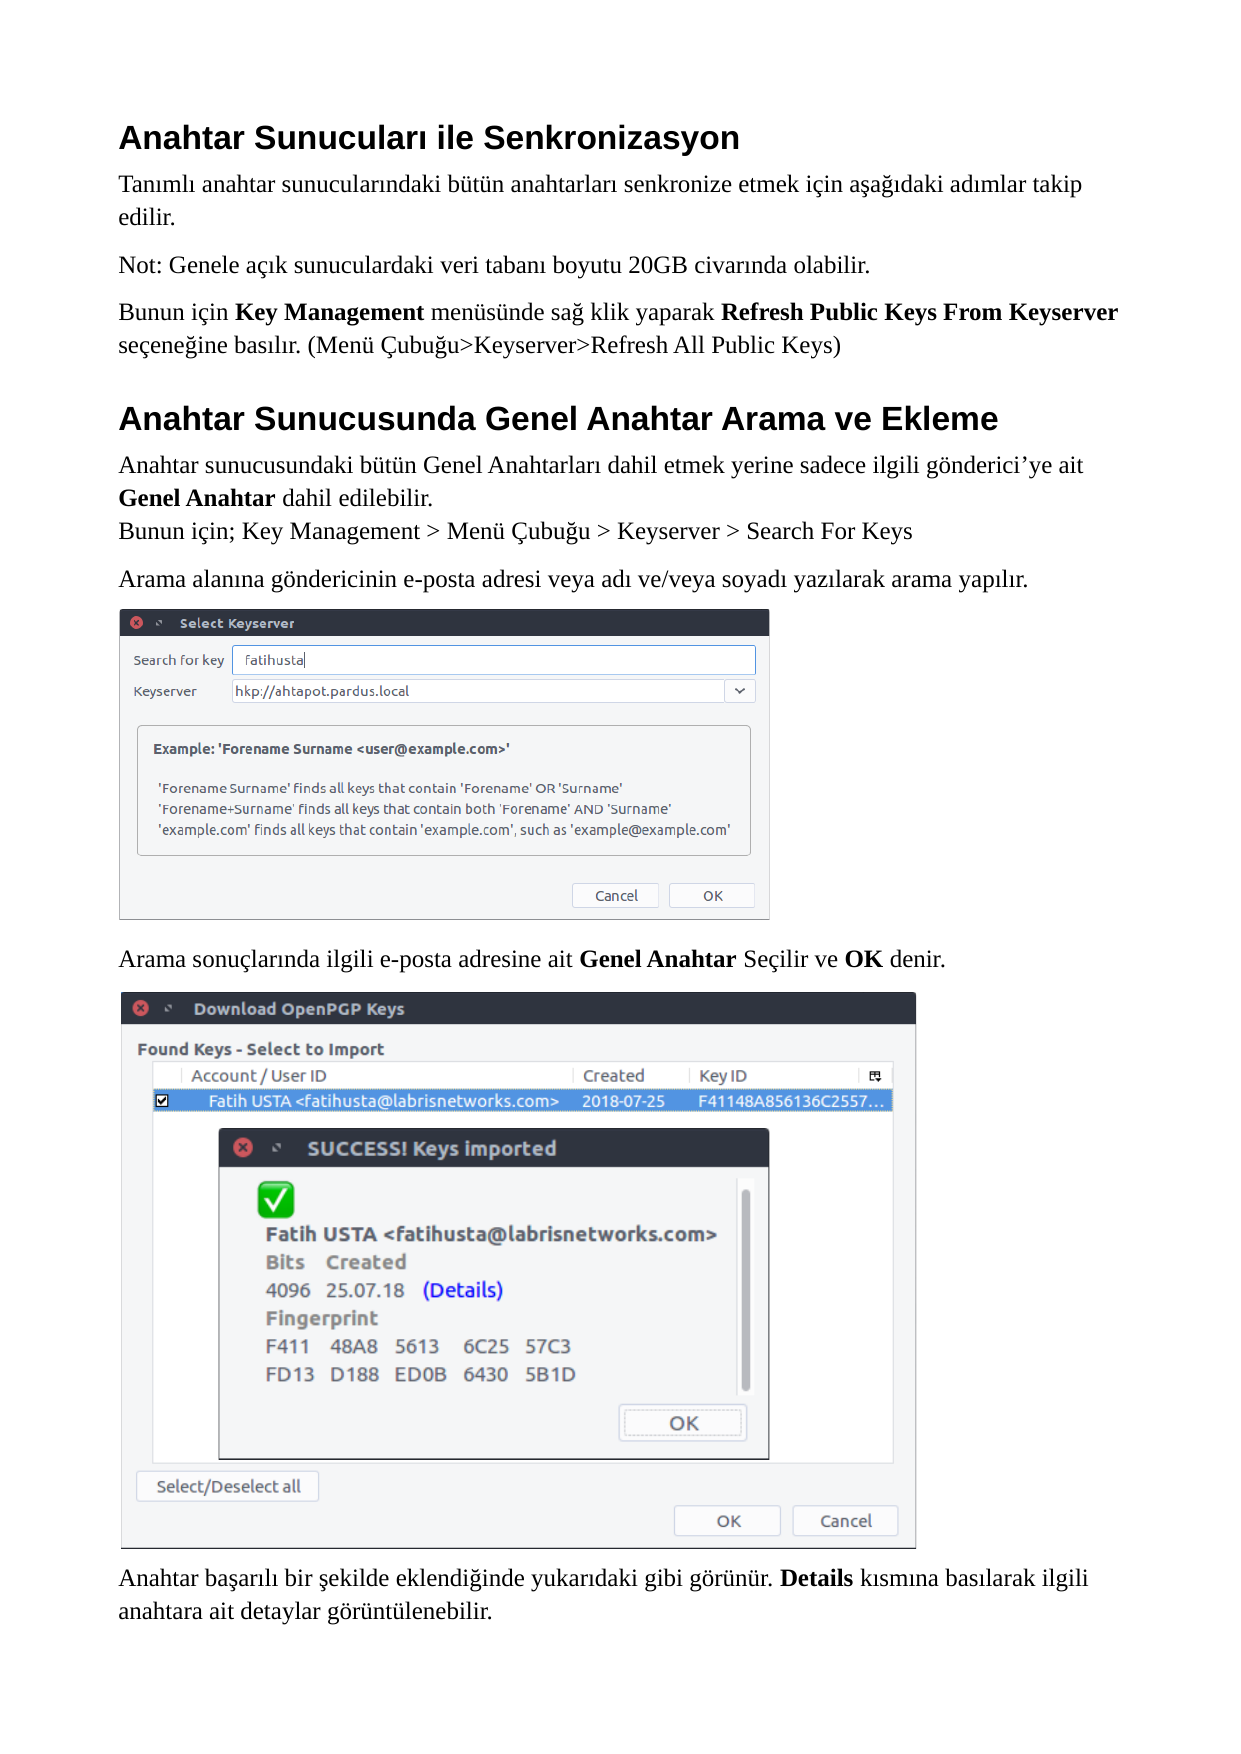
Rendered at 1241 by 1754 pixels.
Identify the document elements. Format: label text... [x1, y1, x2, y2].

picture [121, 992, 917, 1549]
text Bunun için Key Management menüsünde sağ klik yaparak Refresh Public Keys From Keyserver seçeneğine basılır. (Menü Çubuğu>Keyserver>Refresh All Public Keys) [118, 297, 1122, 359]
text Anahtar sunucusundaki bütün Genel Anahtarları dahil etmek yerine sadece ilgili gönderici’ye ait Genel Anahtar dahil edilebilir. Bunun için; Key Management > Menü Çubuğu > Keyserver > Search For Keys [118, 450, 1122, 545]
subtitle Anahtar Sunucuları ile Senkronizasyon [118, 118, 1122, 157]
text Anahtar başarılı bir şekilde eklendiğinde yukarıdaki gibi görünür. Details kısmına basılarak ilgili anahtara ait detaylar görüntülenebilir. [118, 1563, 1122, 1625]
text Arama sonuçlarında ilgili e-posta adresine ait Genel Anahtar Seçilir ve OK denir. [118, 944, 1122, 973]
subtitle Anahtar Sunucusunda Genel Anahtar Arama ve Ekleme [118, 399, 1122, 438]
text Arama alanına göndericinin e-posta adresi veya adı ve/veya soyadı yazılarak arama yapılır. [118, 564, 1122, 592]
text Not: Genele açık sunuculardaki veri tabanı boyutu 20GB civarında olabilir. [118, 250, 1122, 279]
picture [119, 609, 770, 920]
text Tanımlı anahtar sunucularındaki bütün anahtarları senkronize etmek için aşağıdaki adımlar takip edilir. [118, 169, 1122, 231]
